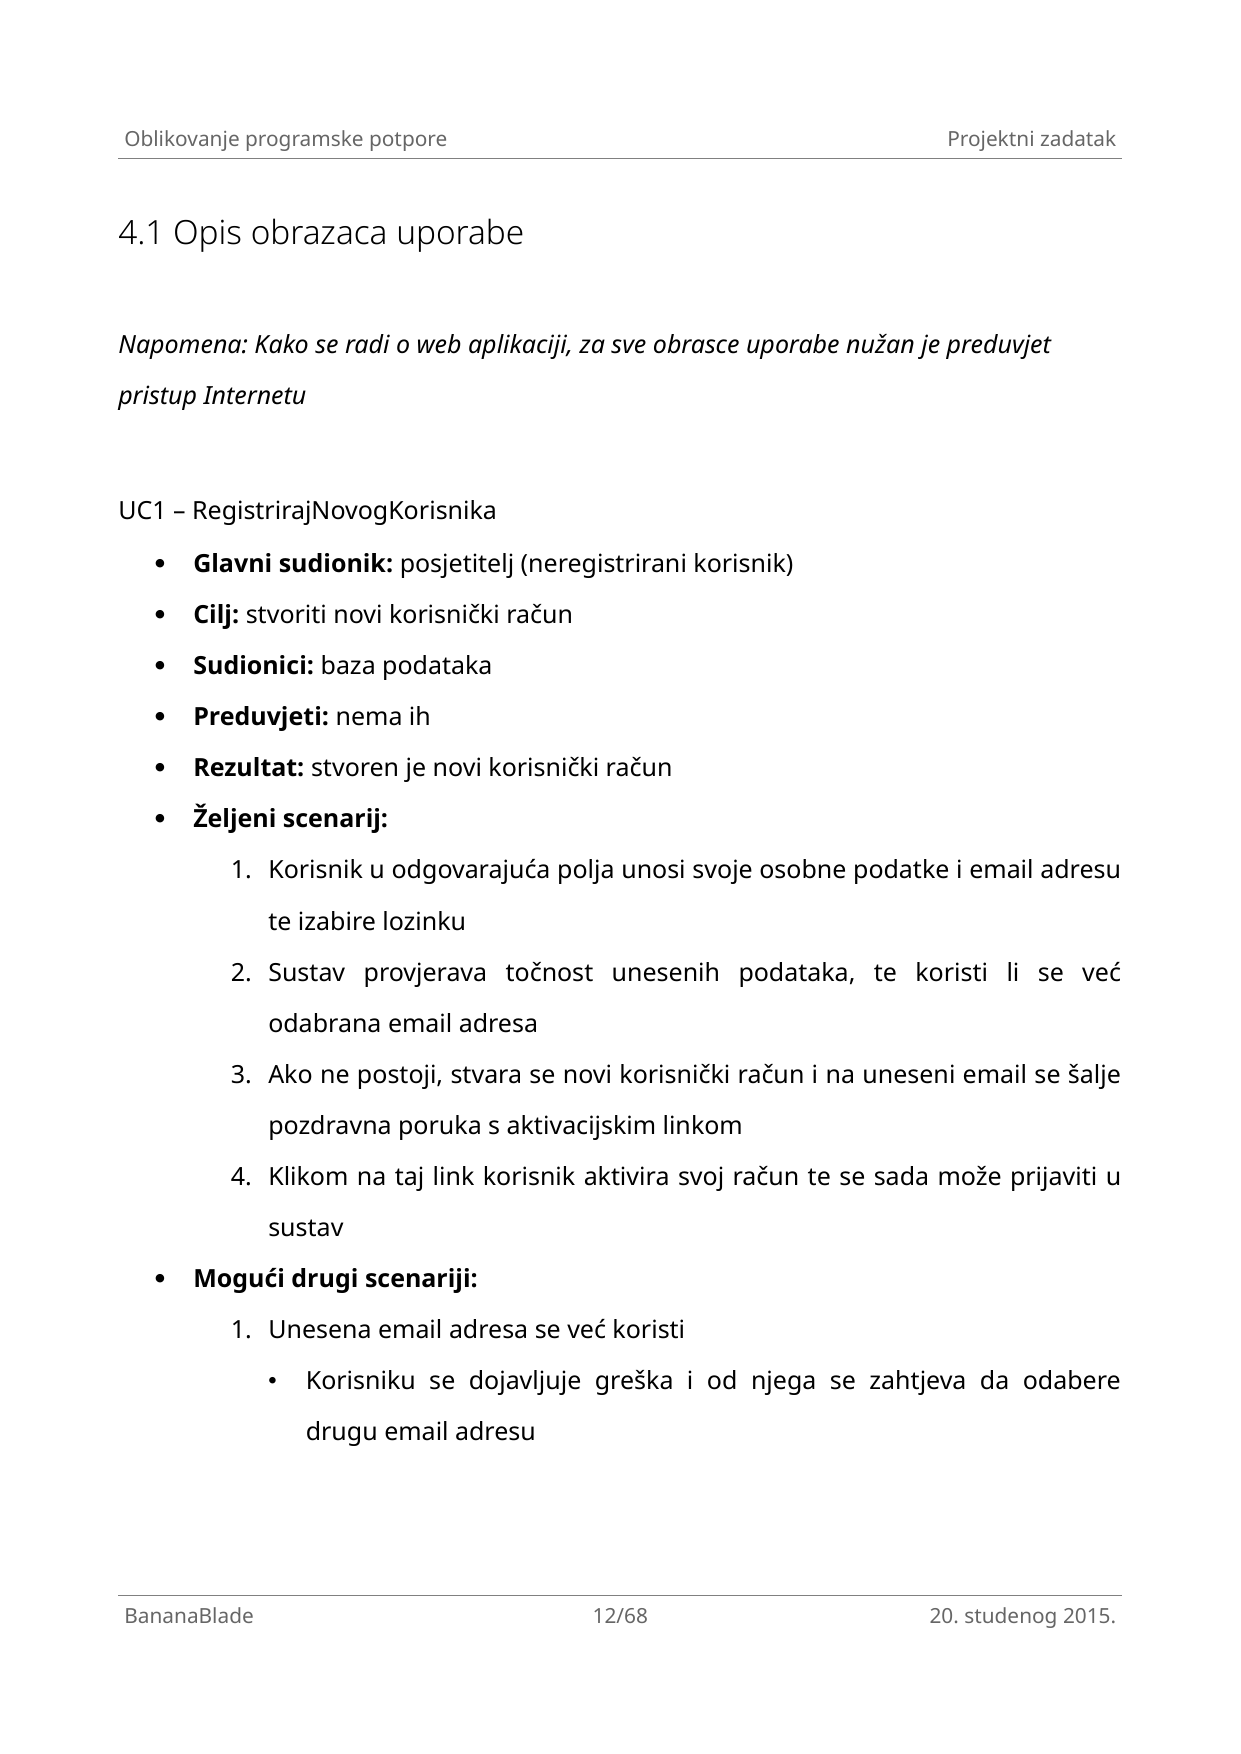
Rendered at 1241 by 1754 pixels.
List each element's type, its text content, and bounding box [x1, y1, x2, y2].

list Željeni scenarij: [156, 801, 1122, 835]
list Unesena email adresa se već koristi [231, 1311, 1122, 1346]
list Glavni sudionik: posjetitelj (neregistrirani korisnik) [156, 546, 1122, 580]
subtitle 4.1 Opis obrazaca uporabe [118, 209, 1122, 254]
list Rezultat: stvoren je novi korisnički račun [156, 750, 1122, 784]
list Korisniku se dojavljuje greška i od njega se zahtjeva da odabere drugu email adresu [268, 1362, 1122, 1448]
text Napomena: Kako se radi o web aplikaciji, za sve obrasce uporabe nužan je preduvjet pristup Internetu [118, 327, 1122, 463]
list Cilj: stvoriti novi korisnički račun [156, 597, 1122, 631]
list Sustav provjerava točnost unesenih podataka, te koristi li se već odabrana email adresa [231, 954, 1122, 1039]
list Preduvjeti: nema ih [156, 699, 1122, 733]
list Ako ne postoji, stvara se novi korisnički račun i na uneseni email se šalje pozdravna poruka s aktivacijskim linkom [231, 1056, 1122, 1141]
list Mogući drugi scenariji: [156, 1260, 1122, 1294]
subtitle UC1 – RegistrirajNovogKorisnika [118, 492, 1122, 527]
list Klikom na taj link korisnik aktivira svoj račun te se sada može prijaviti u sustav [231, 1158, 1122, 1243]
list Korisnik u odgovarajuća polja unosi svoje osobne podatke i email adresu te izabire lozinku [231, 852, 1122, 937]
list Sudionici: baza podataka [156, 648, 1122, 682]
